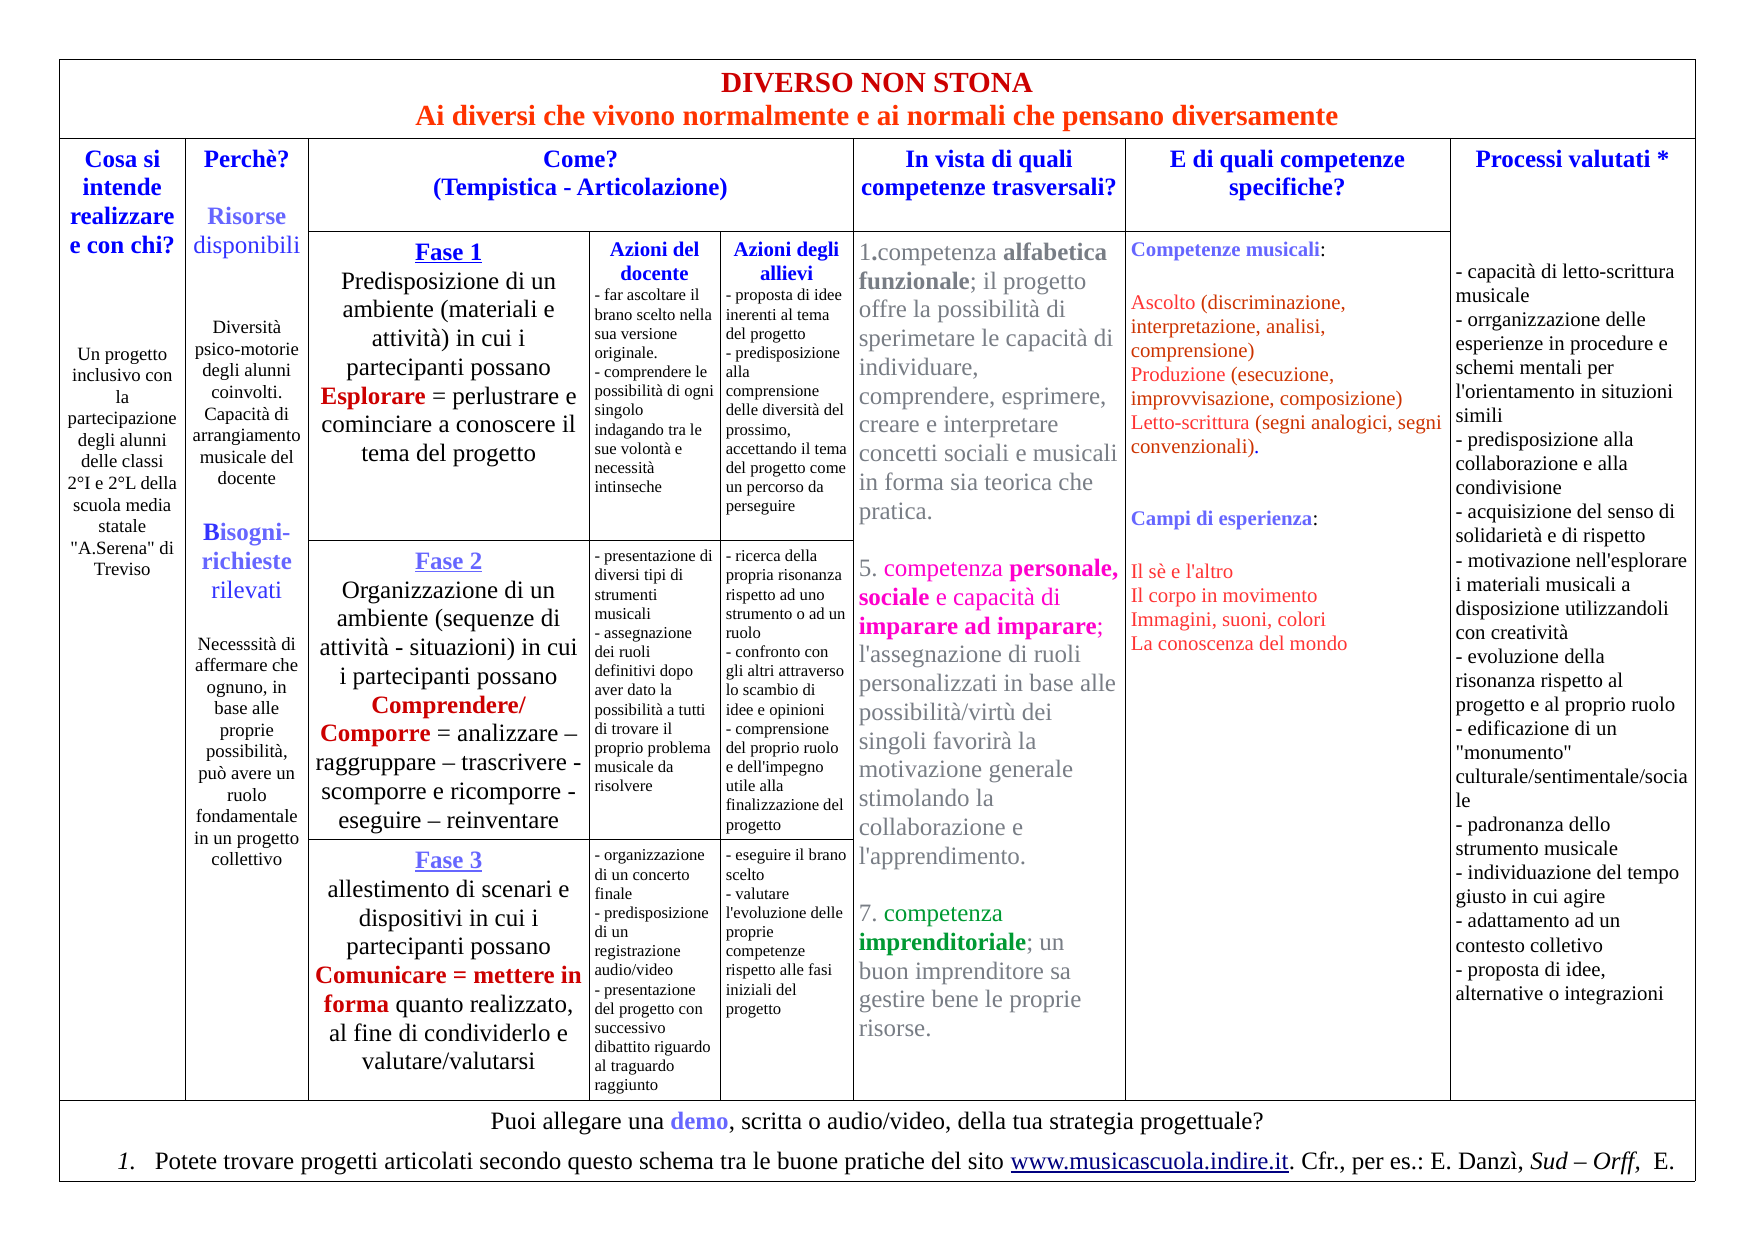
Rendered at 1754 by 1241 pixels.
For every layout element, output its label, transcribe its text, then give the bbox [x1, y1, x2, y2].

table_cell - organizzazione di un concerto finale - predisposizione di un registrazione audio/video - presentazione del progetto con successivo dibattito riguardo al traguardo raggiunto [590, 840, 720, 1100]
table_cell Come? (Tempistica - Articolazione) [309, 139, 853, 231]
table_cell Fase 3 allestimento di scenari e dispositivi in cui i partecipanti possano Comunicare = mettere in forma quanto realizzato, al fine di condividerlo e valutare/valutarsi [309, 840, 589, 1100]
table_cell Cosa si intende realizzare e con chi? Un progetto inclusivo con la partecipazione degli alunni delle classi 2°I e 2°L della scuola media statale "A.Serena" di Treviso [60, 139, 185, 1100]
table_cell Processi valutati * - capacità di letto-scrittura musicale - orrganizzazione delle esperienze in procedure e schemi mentali per l'orientamento in situzioni simili - predisposizione alla collaborazione e alla condivisione - acquisizione del senso di solidarietà e di rispetto - motivazione nell'esplorare i materiali musicali a disposizione utilizzandoli con creatività - evoluzione della risonanza rispetto al progetto e al proprio ruolo - edificazione di un "monumento" culturale/sentimentale/sociale - padronanza dello strumento musicale - individuazione del tempo giusto in cui agire - adattamento ad un contesto colletivo - proposta di idee, alternative o integrazioni [1451, 139, 1695, 1100]
table_header DIVERSO NON STONA Ai diversi che vivono normalmente e ai normali che pensano diversamente [60, 60, 1695, 138]
table_cell Fase 1 Predisposizione di un ambiente (materiali e attività) in cui i partecipanti possano Esplorare = perlustrare e cominciare a conoscere il tema del progetto [309, 232, 589, 540]
table_cell - ricerca della propria risonanza rispetto ad uno strumento o ad un ruolo - confronto con gli altri attraverso lo scambio di idee e opinioni - comprensione del proprio ruolo e dell'impegno utile alla finalizzazione del progetto [721, 541, 853, 839]
table_cell Azioni degli allievi - proposta di idee inerenti al tema del progetto - predisposizione alla comprensione delle diversità del prossimo, accettando il tema del progetto come un percorso da perseguire [721, 232, 853, 540]
table_cell 1.competenza alfabetica funzionale; il progetto offre la possibilità di sperimetare le capacità di individuare, comprendere, esprimere, creare e interpretare concetti sociali e musicali in forma sia teorica che pratica. 5. competenza personale, sociale e capacità di imparare ad imparare; l'assegnazione di ruoli personalizzati in base alle possibilità/virtù dei singoli favorirà la motivazione generale stimolando la collaborazione e l'apprendimento. 7. competenza imprenditoriale; un buon imprenditore sa gestire bene le proprie risorse. [854, 232, 1125, 1100]
table_cell Competenze musicali: Ascolto (discriminazione, interpretazione, analisi, comprensione) Produzione (esecuzione, improvvisazione, composizione) Letto-scrittura (segni analogici, segni convenzionali). Campi di esperienza: Il sè e l'altro Il corpo in movimento Immagini, suoni, colori La conoscenza del mondo [1126, 232, 1450, 1100]
table_cell - presentazione di diversi tipi di strumenti musicali - assegnazione dei ruoli definitivi dopo aver dato la possibilità a tutti di trovare il proprio problema musicale da risolvere [590, 541, 720, 839]
table_cell Fase 2 Organizzazione di un ambiente (sequenze di attività - situazioni) in cui i partecipanti possano Comprendere/ Comporre = analizzare – raggruppare – trascrivere - scomporre e ricomporre - eseguire – reinventare [309, 541, 589, 839]
table_cell - eseguire il brano scelto - valutare l'evoluzione delle proprie competenze rispetto alle fasi iniziali del progetto [721, 840, 853, 1100]
table_cell In vista di quali competenze trasversali? [854, 139, 1125, 231]
table_cell E di quali competenze specifiche? [1126, 139, 1450, 231]
table_cell Potete trovare progetti articolati secondo questo schema tra le buone pratiche del sito www.musicascuola.indire.it. Cfr., per es.: E. Danzì, Sud – Orff, E. [60, 1140, 1695, 1181]
table_cell Puoi allegare una demo, scritta o audio/video, della tua strategia progettuale? [60, 1101, 1695, 1140]
table_cell Perchè? Risorse disponibili Diversità psico-motorie degli alunni coinvolti. Capacità di arrangiamento musicale del docente Bisogni-richieste rilevati Necesssità di affermare che ognuno, in base alle proprie possibilità, può avere un ruolo fondamentale in un progetto collettivo [186, 139, 308, 1100]
table_cell Azioni del docente - far ascoltare il brano scelto nella sua versione originale. - comprendere le possibilità di ogni singolo indagando tra le sue volontà e necessità intinseche [590, 232, 720, 540]
